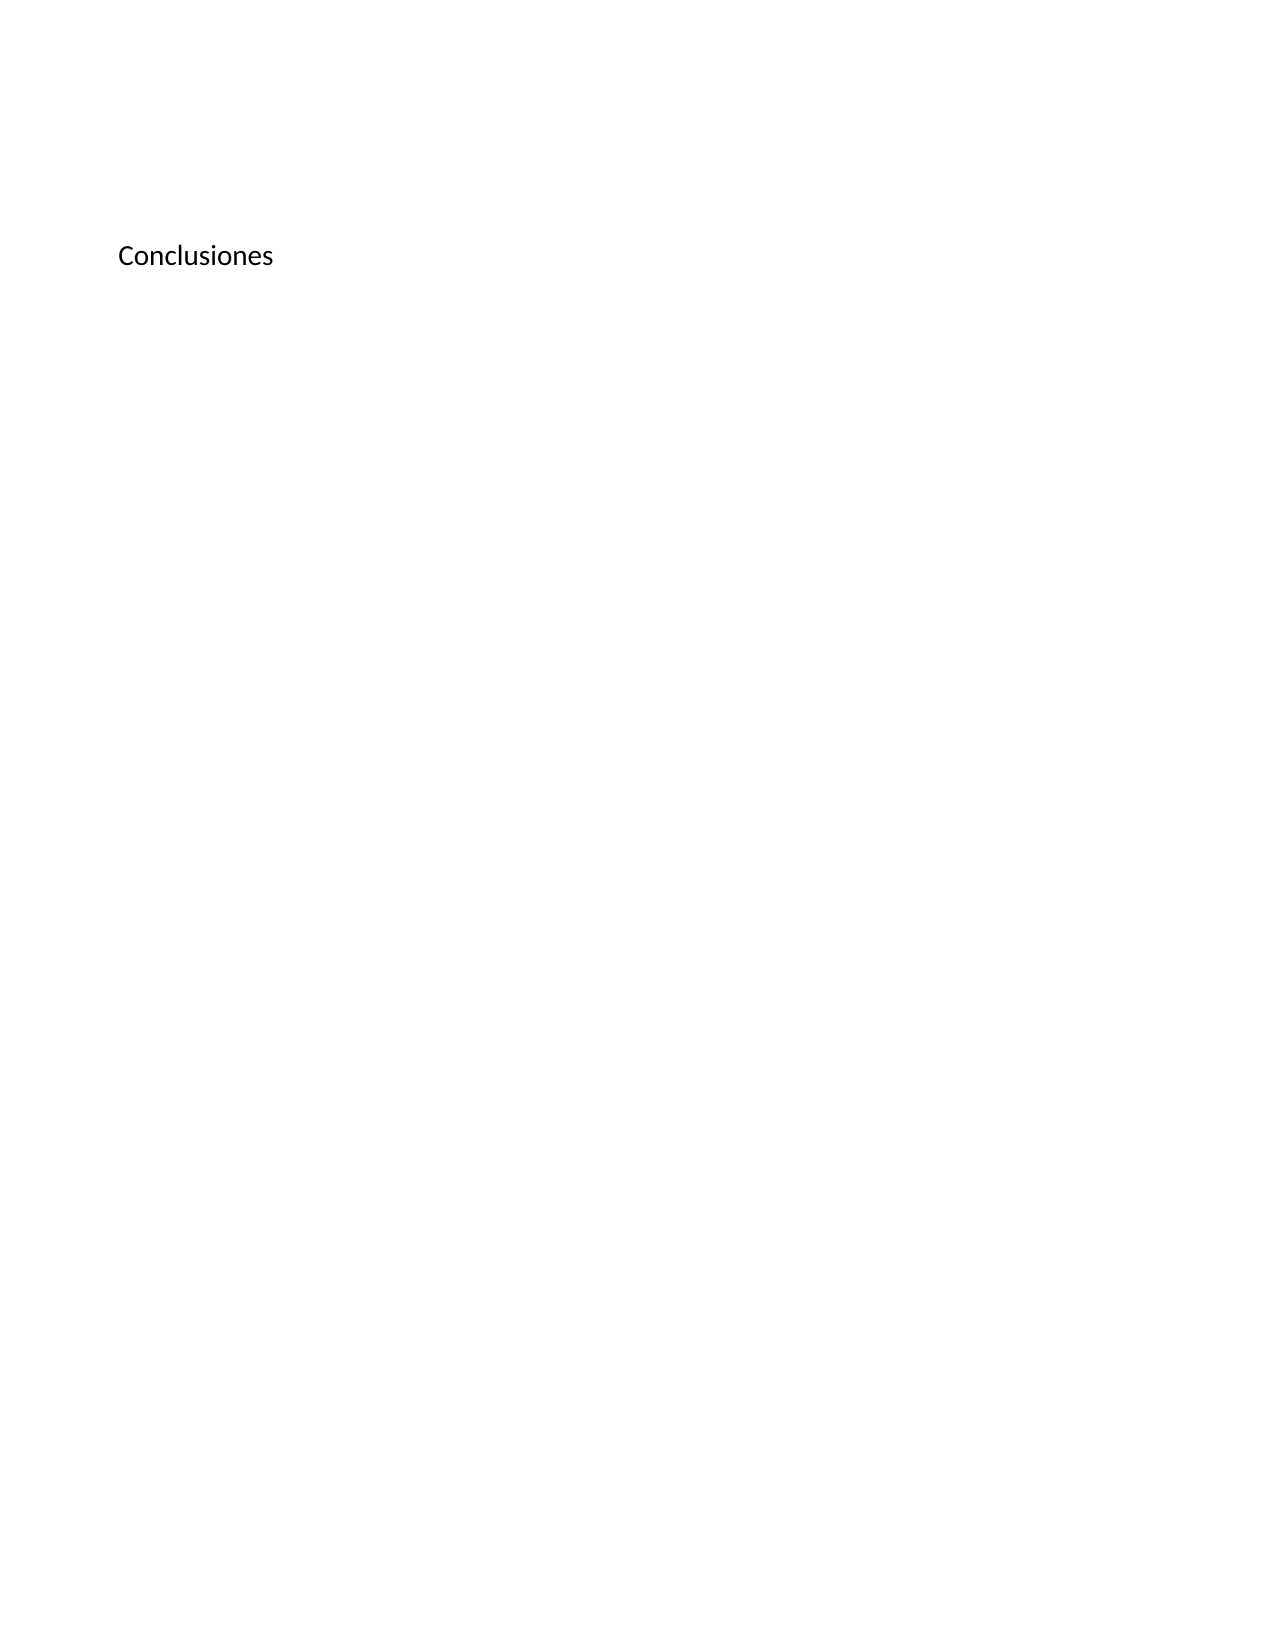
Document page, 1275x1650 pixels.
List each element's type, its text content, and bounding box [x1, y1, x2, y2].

text Conclusiones [118, 237, 1205, 273]
